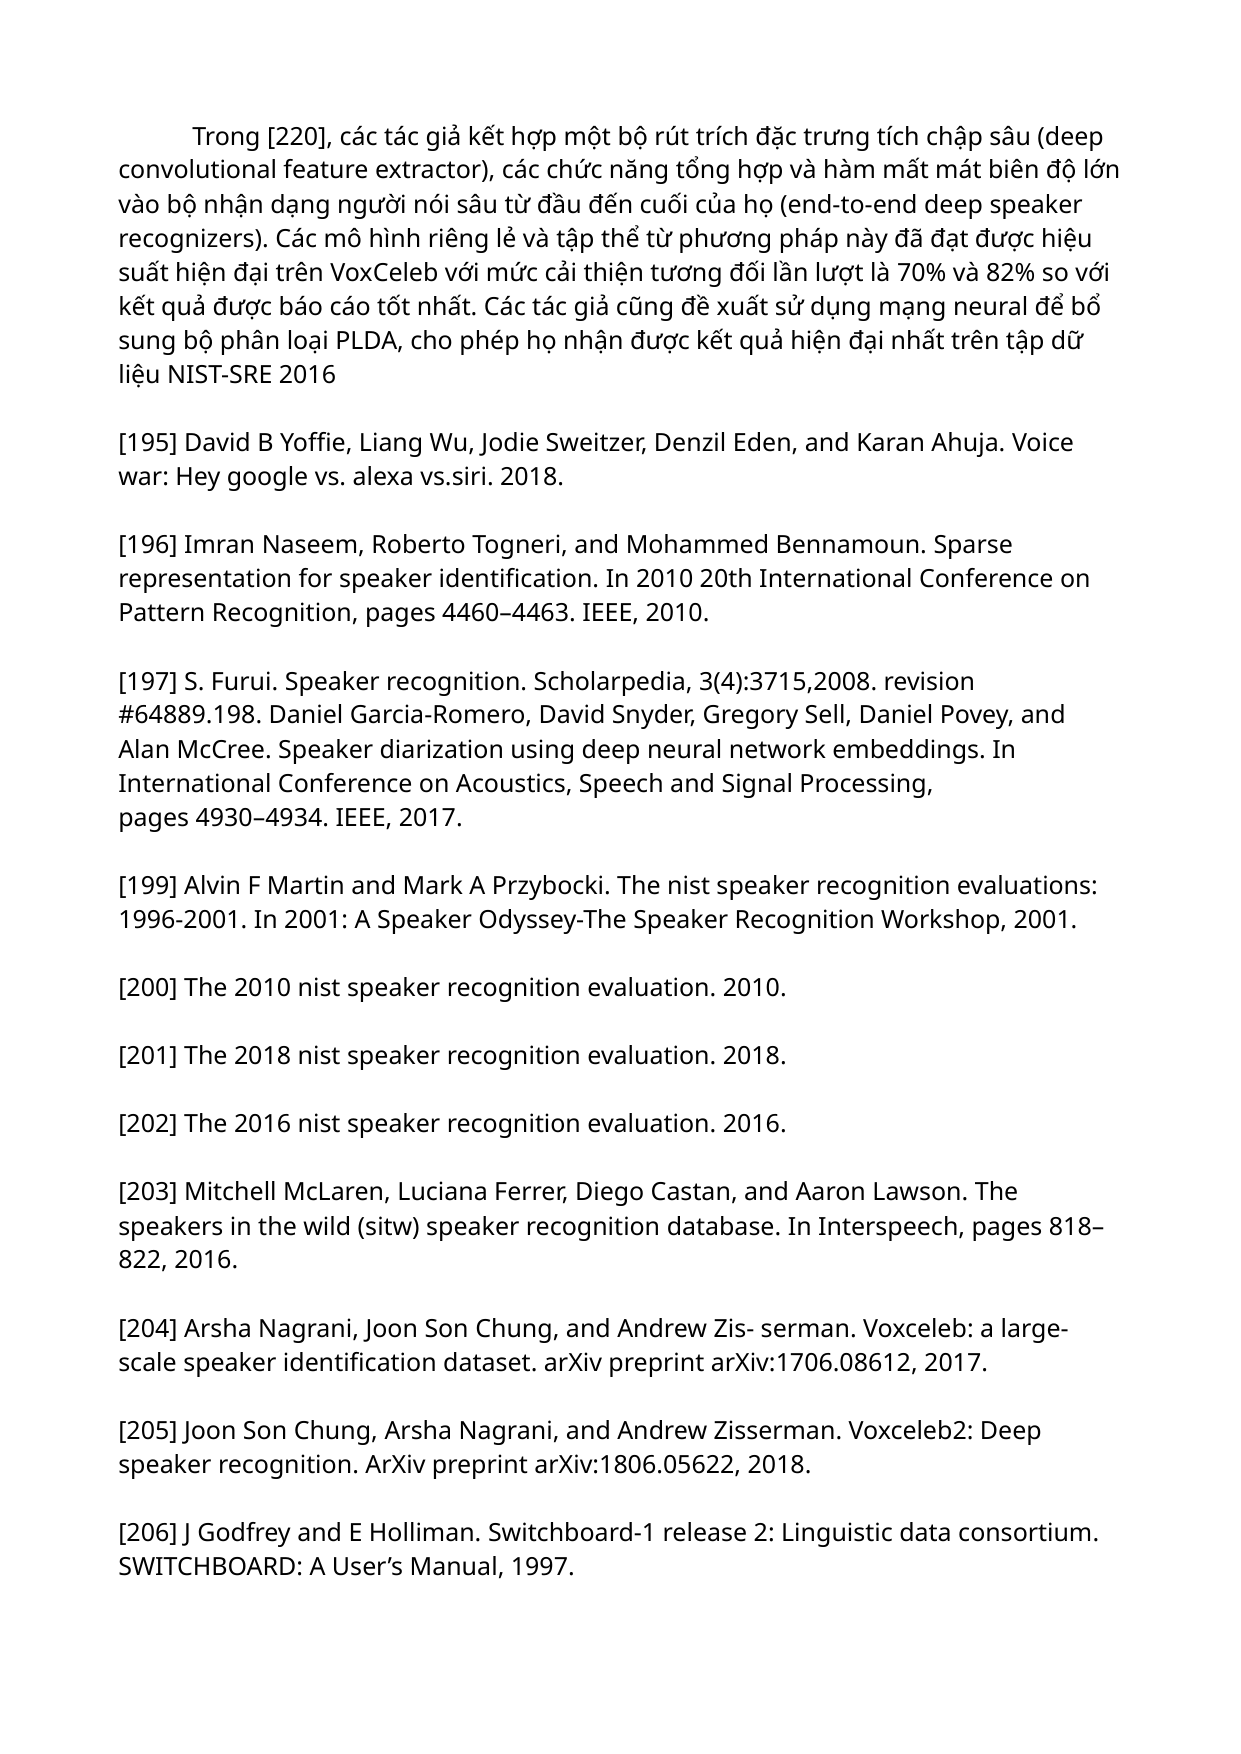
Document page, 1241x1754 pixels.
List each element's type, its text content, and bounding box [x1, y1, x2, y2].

text Trong [220], các tác giả kết hợp một bộ rút trích đặc trưng tích chập sâu (deep convolutional feature extractor), các chức năng tổng hợp và hàm mất mát biên độ lớn vào bộ nhận dạng người nói sâu từ đầu đến cuối của họ (end-to-end deep speaker recognizers). Các mô hình riêng lẻ và tập thể từ phương pháp này đã đạt được hiệu suất hiện đại trên VoxCeleb với mức cải thiện tương đối lần lượt là 70% và 82% so với kết quả được báo cáo tốt nhất. Các tác giả cũng đề xuất sử dụng mạng neural để bổ sung bộ phân loại PLDA, cho phép họ nhận được kết quả hiện đại nhất trên tập dữ liệu NIST-SRE 2016 [118, 118, 1122, 391]
text [195] David B Yoffie, Liang Wu, Jodie Sweitzer, Denzil Eden, and Karan Ahuja. Voice war: Hey google vs. alexa vs.siri. 2018. [118, 425, 1122, 493]
text [206] J Godfrey and E Holliman. Switchboard-1 release 2: Linguistic data consortium. SWITCHBOARD: A User’s Manual, 1997. [118, 1515, 1122, 1583]
text [204] Arsha Nagrani, Joon Son Chung, and Andrew Zis- serman. Voxceleb: a large-scale speaker identification dataset. arXiv preprint arXiv:1706.08612, 2017. [118, 1310, 1122, 1378]
text [200] The 2010 nist speaker recognition evaluation. 2010. [118, 970, 1122, 1004]
text [202] The 2016 nist speaker recognition evaluation. 2016. [118, 1106, 1122, 1140]
text [196] Imran Naseem, Roberto Togneri, and Mohammed Bennamoun. Sparse representation for speaker identification. In 2010 20th International Conference on Pattern Recognition, pages 4460–4463. IEEE, 2010. [118, 527, 1122, 629]
text [201] The 2018 nist speaker recognition evaluation. 2018. [118, 1038, 1122, 1072]
text [199] Alvin F Martin and Mark A Przybocki. The nist speaker recognition evaluations: 1996-2001. In 2001: A Speaker Odyssey-The Speaker Recognition Workshop, 2001. [118, 867, 1122, 936]
text [205] Joon Son Chung, Arsha Nagrani, and Andrew Zisserman. Voxceleb2: Deep speaker recognition. ArXiv preprint arXiv:1806.05622, 2018. [118, 1412, 1122, 1481]
text [197] S. Furui. Speaker recognition. Scholarpedia, 3(4):3715,2008. revision #64889.198. Daniel Garcia-Romero, David Snyder, Gregory Sell, Daniel Povey, and Alan McCree. Speaker diarization using deep neural network embeddings. In International Conference on Acoustics, Speech and Signal Processing, [118, 663, 1122, 799]
text pages 4930–4934. IEEE, 2017. [118, 799, 1122, 833]
text [203] Mitchell McLaren, Luciana Ferrer, Diego Castan, and Aaron Lawson. The speakers in the wild (sitw) speaker recognition database. In Interspeech, pages 818–822, 2016. [118, 1174, 1122, 1276]
